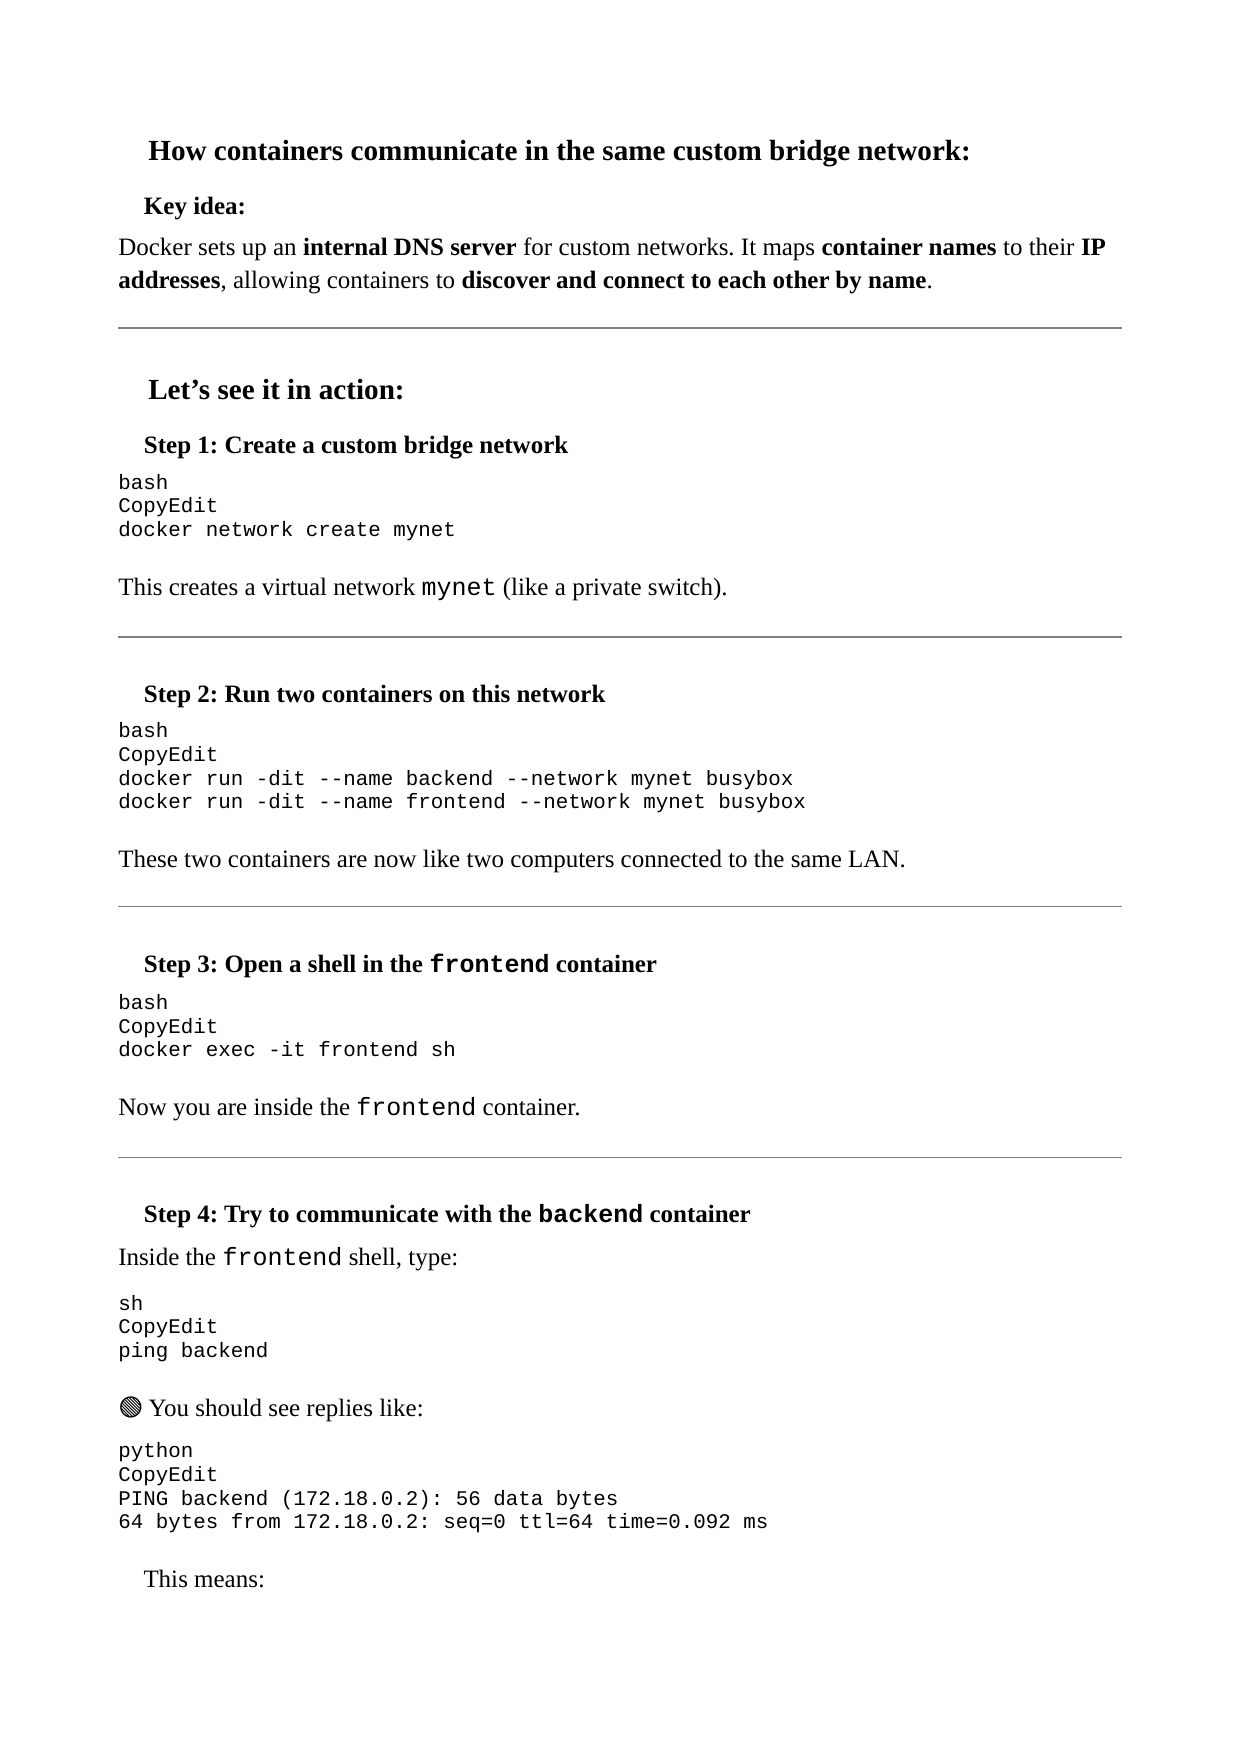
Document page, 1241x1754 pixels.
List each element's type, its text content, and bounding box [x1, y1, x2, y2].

text CopyEdit [118, 744, 1122, 767]
subtitle 🔁 How containers communicate in the same custom bridge network: [118, 133, 1122, 166]
subtitle ✅ Step 1: Create a custom bridge network [118, 431, 1122, 459]
text sh [118, 1292, 1122, 1316]
text Inside the frontend shell, type: [118, 1242, 1122, 1273]
text CopyEdit [118, 495, 1122, 519]
text Docker sets up an internal DNS server for custom networks. It maps container names to their IP addresses, allowing containers to discover and connect to each other by name. [118, 232, 1122, 294]
text docker run -dit --name frontend --network mynet busybox [118, 791, 1122, 815]
text docker exec -it frontend sh [118, 1039, 1122, 1063]
text CopyEdit [118, 1016, 1122, 1039]
text docker run -dit --name backend --network mynet busybox [118, 767, 1122, 791]
text These two containers are now like two computers connected to the same LAN. [118, 844, 1122, 873]
text 🟢 You should see replies like: [118, 1393, 1122, 1422]
subtitle 🧠 Key idea: [118, 191, 1122, 220]
text This creates a virtual network mynet (like a private switch). [118, 572, 1122, 603]
text docker network create mynet [118, 519, 1122, 543]
text PING backend (172.18.0.2): 56 data bytes [118, 1488, 1122, 1511]
subtitle 🔧 Let’s see it in action: [118, 372, 1122, 406]
text 64 bytes from 172.18.0.2: seq=0 ttl=64 time=0.092 ms [118, 1511, 1122, 1535]
subtitle ✅ Step 3: Open a shell in the frontend container [118, 949, 1122, 979]
subtitle ✅ Step 4: Try to communicate with the backend container [118, 1199, 1122, 1230]
text python [118, 1441, 1122, 1464]
text ping backend [118, 1340, 1122, 1363]
text bash [118, 992, 1122, 1016]
subtitle ✅ Step 2: Run two containers on this network [118, 679, 1122, 708]
text CopyEdit [118, 1316, 1122, 1340]
text Now you are inside the frontend container. [118, 1092, 1122, 1123]
text bash [118, 720, 1122, 744]
text CopyEdit [118, 1464, 1122, 1488]
text bash [118, 472, 1122, 495]
text 🚀 This means: [118, 1564, 1122, 1593]
